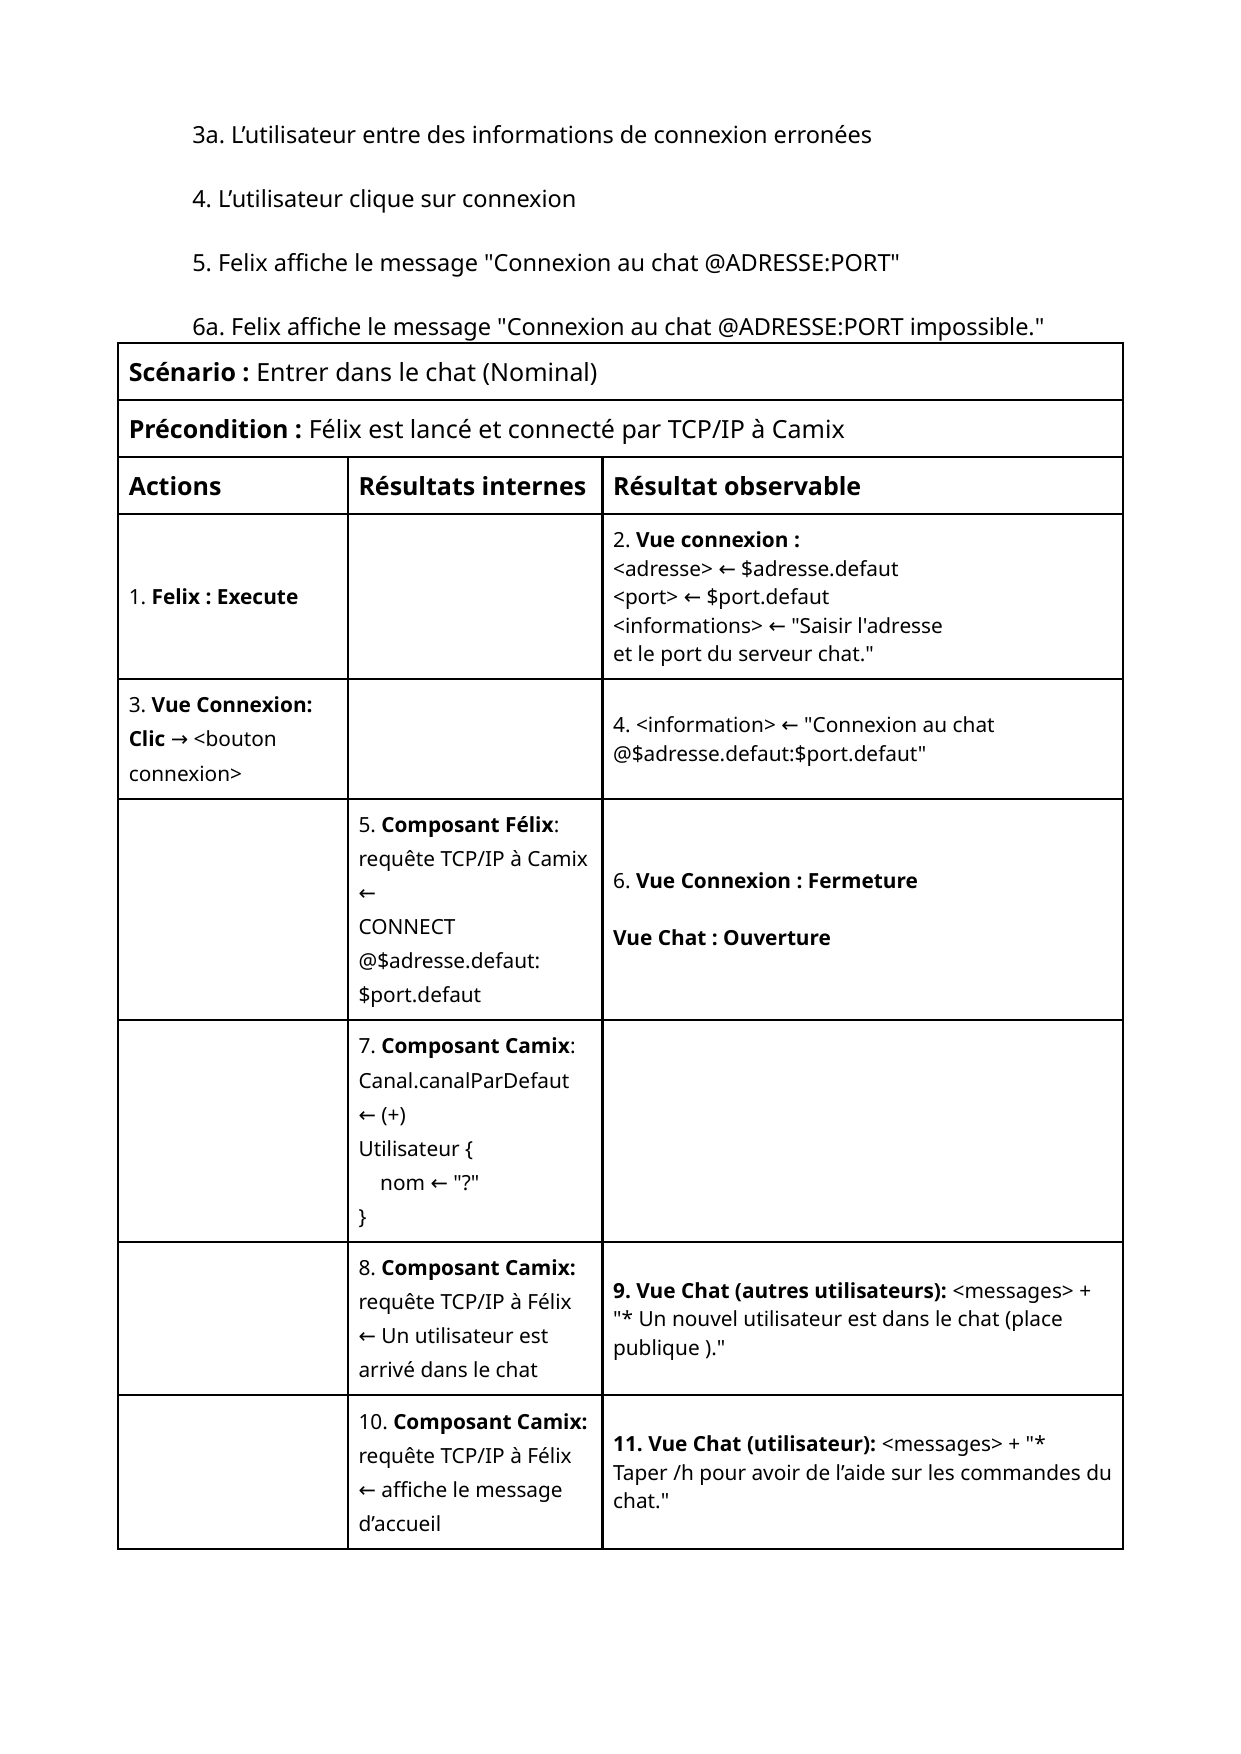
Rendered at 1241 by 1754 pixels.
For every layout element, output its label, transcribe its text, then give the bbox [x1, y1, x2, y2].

table_cell 11. Vue Chat (utilisateur): <messages> + "* Taper /h pour avoir de l’aide sur les commandes du chat." [604, 1396, 1122, 1548]
table_cell 1. Felix : Execute [119, 515, 347, 678]
table_cell [119, 800, 347, 1019]
table_cell [349, 515, 601, 678]
table_cell Résultats internes [349, 458, 601, 513]
table_cell 6. Vue Connexion : Fermeture Vue Chat : Ouverture [604, 800, 1122, 1019]
table_cell 5. Composant Félix: requête TCP/IP à Camix ← CONNECT @$adresse.defaut:$port.defaut [349, 800, 601, 1019]
table_cell 4. <information> ← "Connexion au chat @$adresse.defaut:$port.defaut" [604, 680, 1122, 797]
text 6a. Felix affiche le message "Connexion au chat @ADRESSE:PORT impossible." [118, 310, 1122, 342]
text 4. L’utilisateur clique sur connexion [118, 182, 1122, 214]
table_cell 2. Vue connexion : <adresse> ← $adresse.defaut <port> ← $port.defaut <informations> ← "Saisir l'adresse et le port du serveur chat." [604, 515, 1122, 678]
table_cell Résultat observable [604, 458, 1122, 513]
text 3a. L’utilisateur entre des informations de connexion erronées [118, 118, 1122, 150]
table_cell 7. Composant Camix: Canal.canalParDefaut ← (+) Utilisateur { nom ← "?" } [349, 1021, 601, 1241]
table_cell [604, 1021, 1122, 1241]
table_cell Précondition : Félix est lancé et connecté par TCP/IP à Camix [119, 401, 1122, 456]
text 5. Felix affiche le message "Connexion au chat @ADRESSE:PORT" [118, 246, 1122, 278]
table_cell 8. Composant Camix: requête TCP/IP à Félix ← Un utilisateur est arrivé dans le chat [349, 1243, 601, 1394]
table_cell [119, 1396, 347, 1548]
table_cell Actions [119, 458, 347, 513]
table_cell [119, 1021, 347, 1241]
table_cell [119, 1243, 347, 1394]
table_cell 9. Vue Chat (autres utilisateurs): <messages> + "* Un nouvel utilisateur est dans le chat (place publique )." [604, 1243, 1122, 1394]
table_cell 3. Vue Connexion: Clic → <bouton connexion> [119, 680, 347, 797]
table_cell [349, 680, 601, 797]
table_cell 10. Composant Camix: requête TCP/IP à Félix ← affiche le message d’accueil [349, 1396, 601, 1548]
table_header Scénario : Entrer dans le chat (Nominal) [119, 344, 1122, 399]
